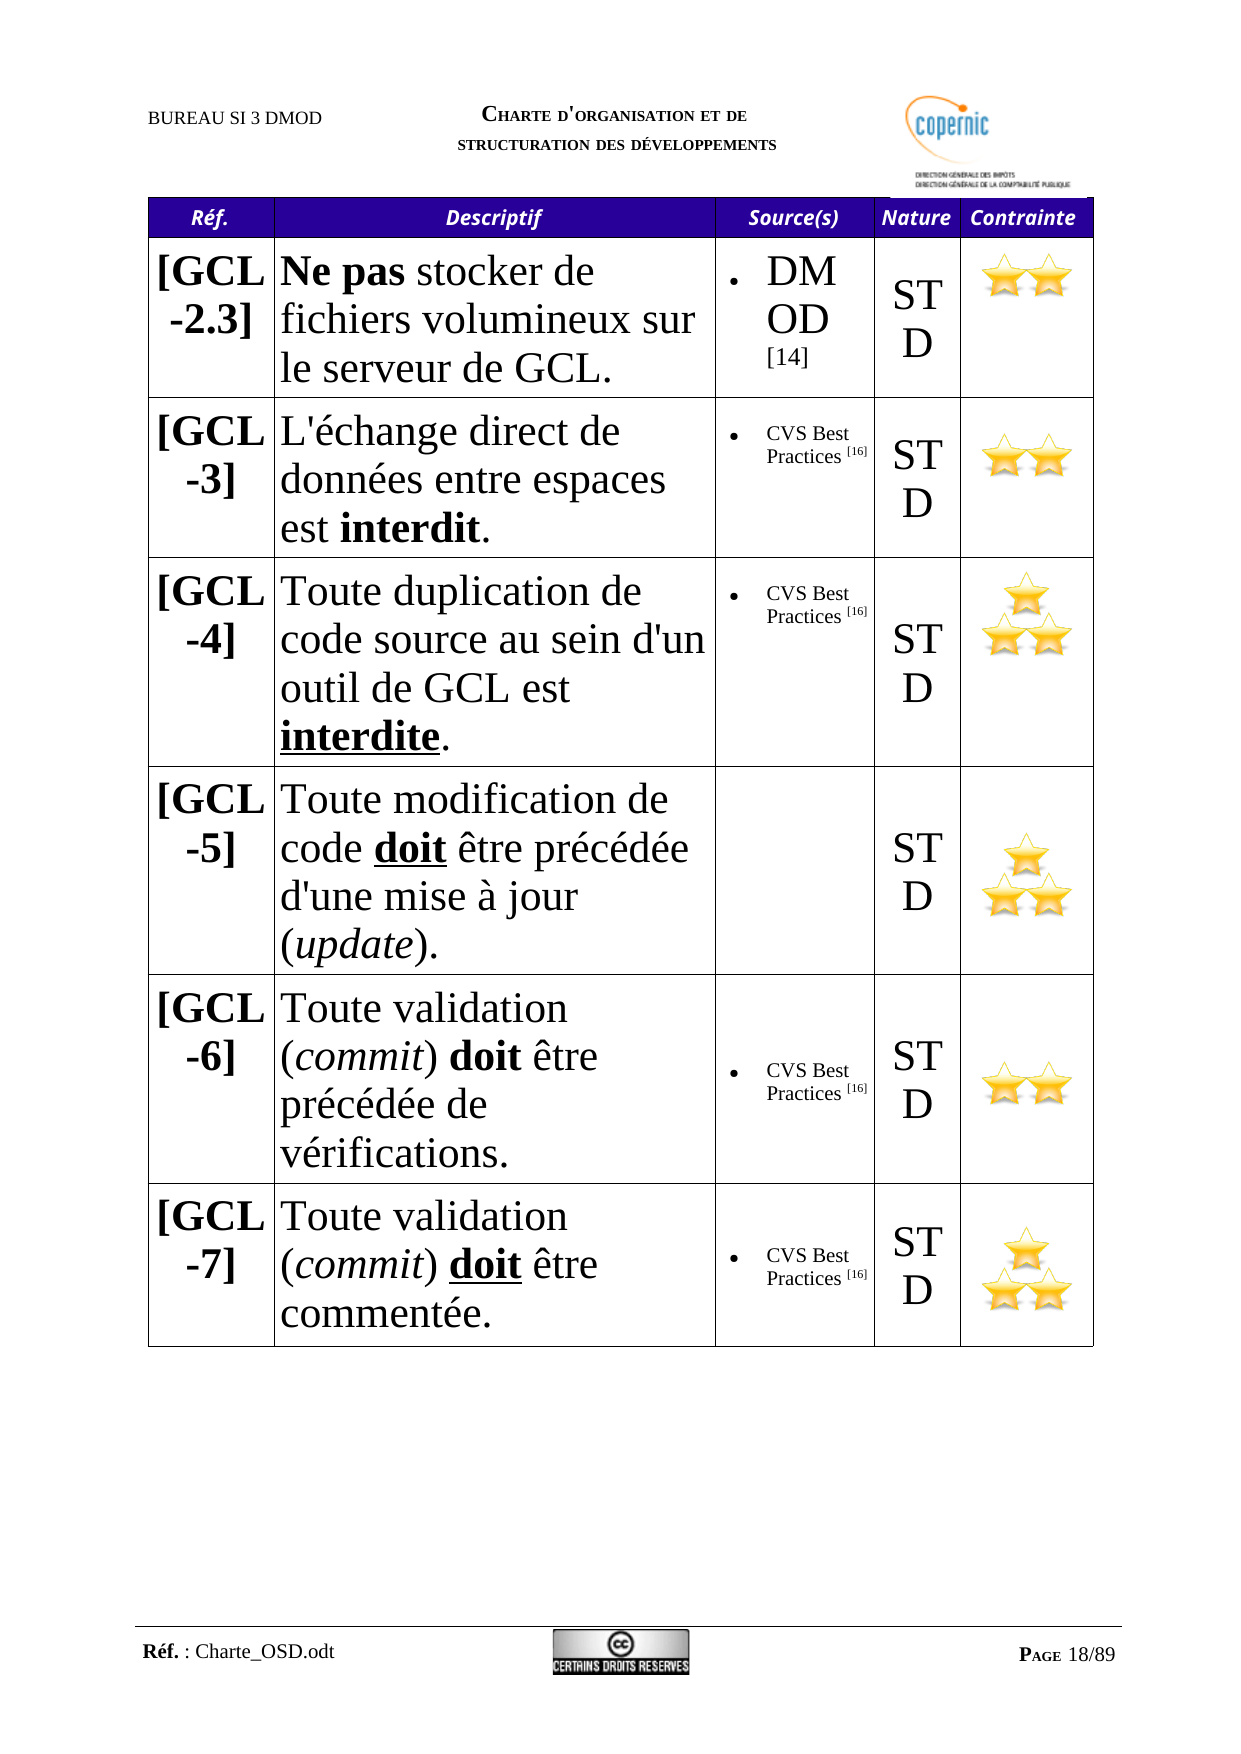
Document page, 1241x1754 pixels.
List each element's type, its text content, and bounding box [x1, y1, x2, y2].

table_cell [GCL-3] [149, 398, 274, 557]
table_cell [GCL-7] [149, 1184, 274, 1346]
table_cell Toute validation (commit) doit être précédée de vérifications. [275, 975, 715, 1182]
table_cell Ne pas stocker de fichiers volumineux sur le serveur de GCL. [275, 238, 715, 397]
picture [552, 1629, 690, 1675]
table_cell STD [875, 1184, 960, 1346]
picture [979, 568, 1075, 660]
table_cell [716, 767, 874, 974]
table_cell L'échange direct de données entre espaces est interdit. [275, 398, 715, 557]
table_cell STD [875, 767, 960, 974]
table_cell [961, 1184, 1093, 1346]
table_header Source(s) [716, 198, 874, 237]
table_cell STD [875, 238, 960, 397]
table_cell [961, 398, 1093, 557]
table_header Réf. [149, 198, 274, 237]
table_cell [GCL-2.3] [149, 238, 274, 397]
picture [979, 250, 1075, 301]
table_cell [GCL-5] [149, 767, 274, 974]
table_cell CVS Best Practices [16] [716, 558, 874, 766]
table_cell STD [875, 975, 960, 1182]
table_cell DMOD [14] [716, 238, 874, 397]
table_cell STD [875, 558, 960, 766]
table_cell CVS Best Practices [16] [716, 975, 874, 1182]
table_cell [961, 238, 1093, 397]
picture [979, 1058, 1075, 1109]
table_cell Toute duplication de code source au sein d'un outil de GCL est interdite. [275, 558, 715, 766]
table_cell [GCL-6] [149, 975, 274, 1182]
table_cell [961, 767, 1093, 974]
table_cell CVS Best Practices [16] [716, 398, 874, 557]
picture [979, 1223, 1075, 1315]
picture [979, 430, 1075, 481]
table_header Contrainte [961, 198, 1093, 237]
table_cell [GCL-4] [149, 558, 274, 766]
table_header Nature [875, 198, 960, 237]
picture [890, 84, 1087, 198]
table_cell [961, 558, 1093, 766]
table_cell CVS Best Practices [16] [716, 1184, 874, 1346]
table_cell [961, 975, 1093, 1182]
table_header Descriptif [275, 198, 715, 237]
table_cell Toute modification de code doit être précédée d'une mise à jour (update). [275, 767, 715, 974]
table_cell Toute validation (commit) doit être commentée. [275, 1184, 715, 1346]
table_cell STD [875, 398, 960, 557]
picture [979, 829, 1075, 921]
